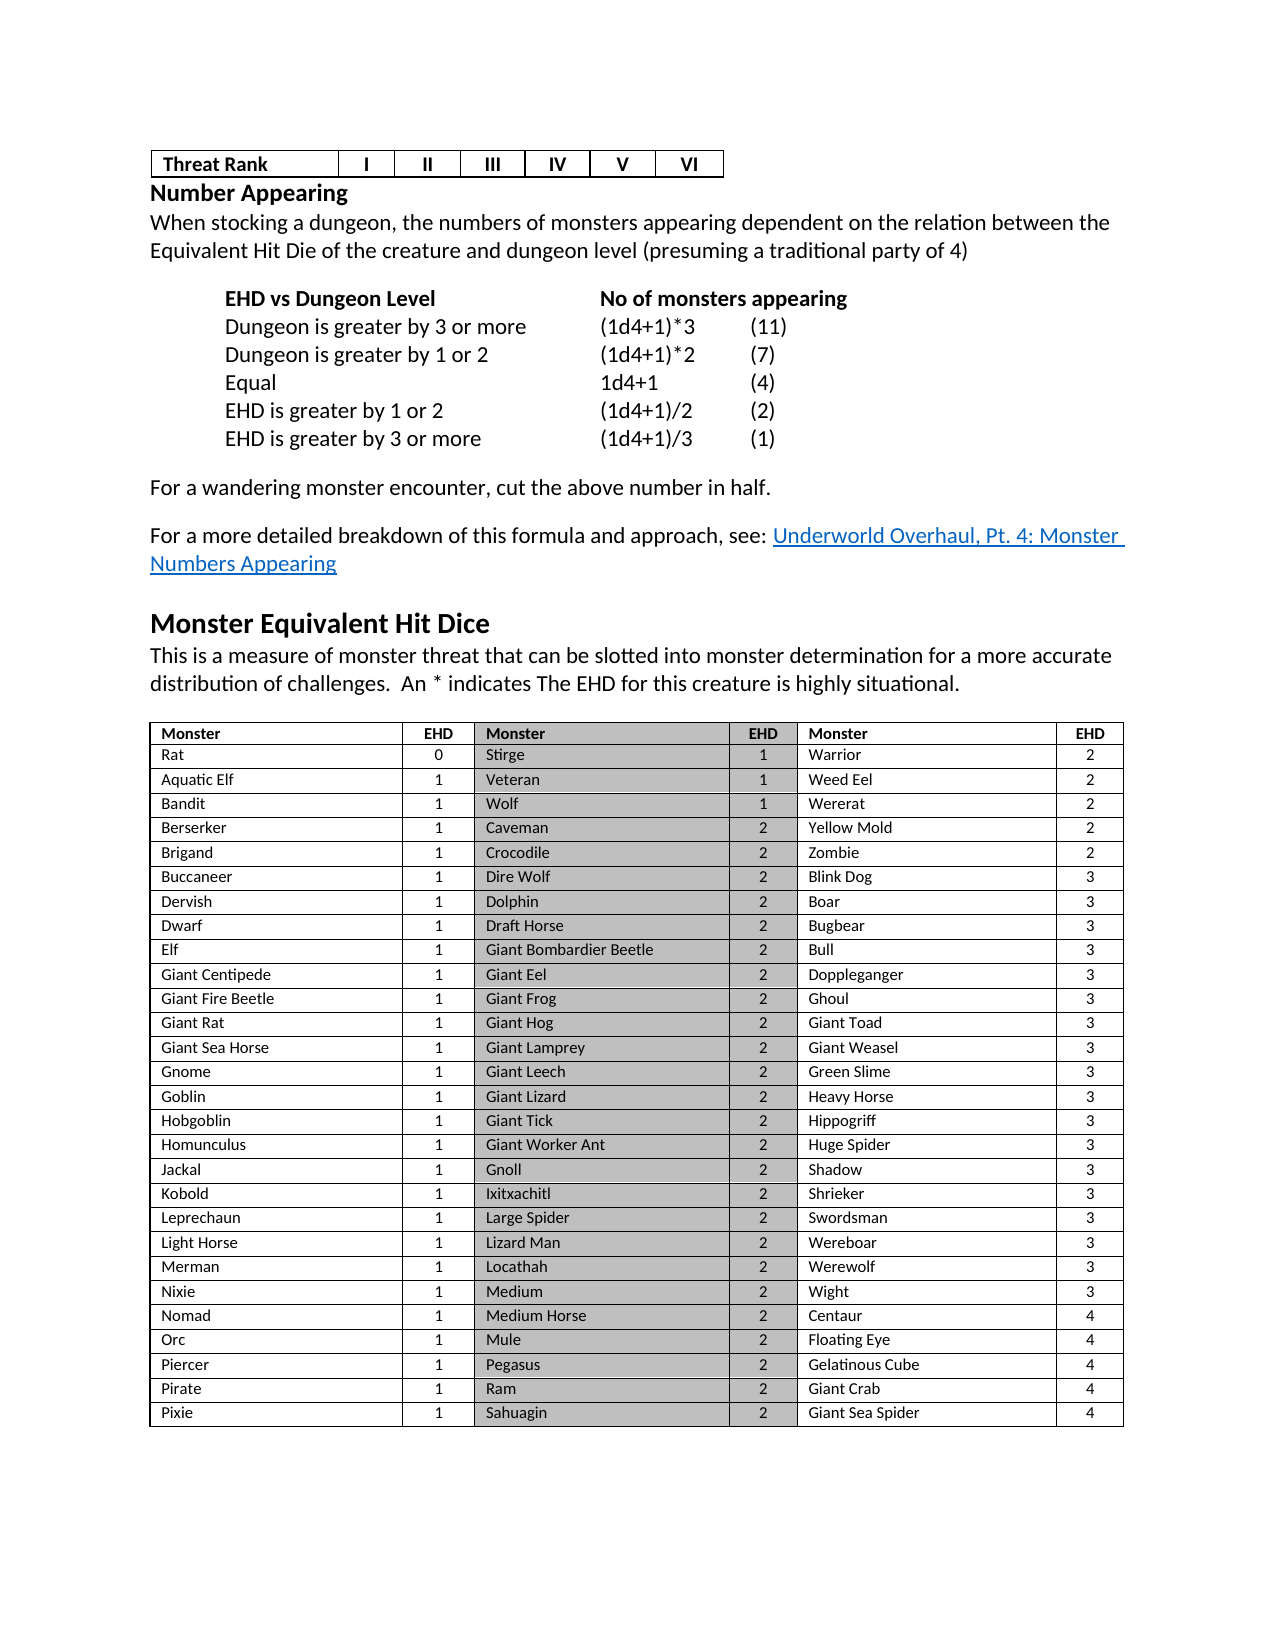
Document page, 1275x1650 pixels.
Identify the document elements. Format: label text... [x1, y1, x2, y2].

table_cell Gnome [151, 1062, 402, 1085]
table_cell 3 [1057, 1110, 1123, 1134]
table_cell Rat [151, 745, 402, 768]
table_cell Aquatic Elf [151, 769, 402, 792]
text EHD is greater by 1 or 2 (1d4+1)/2 (2) [225, 396, 1125, 424]
table_cell 1 [403, 915, 474, 939]
table_cell Giant Leech [475, 1062, 729, 1085]
table_cell Dire Wolf [475, 867, 729, 890]
table_cell 1 [403, 1135, 474, 1158]
table_cell 1 [403, 964, 474, 987]
table_cell 3 [1057, 1062, 1123, 1085]
table_cell Green Slime [798, 1062, 1056, 1085]
table_cell 1 [403, 794, 474, 817]
text Dungeon is greater by 1 or 2 (1d4+1)*2 (7) [225, 340, 1125, 368]
table_cell 0 [403, 745, 474, 768]
table_cell Leprechaun [151, 1208, 402, 1231]
table_cell Caveman [475, 818, 729, 841]
table_cell 3 [1057, 1232, 1123, 1256]
table_header EHD [1057, 723, 1123, 744]
table_cell Veteran [475, 769, 729, 792]
table_cell Giant Worker Ant [475, 1135, 729, 1158]
table_cell Huge Spider [798, 1135, 1056, 1158]
table_cell Blink Dog [798, 867, 1056, 890]
table_cell Mule [475, 1330, 729, 1353]
table_cell 2 [730, 915, 797, 939]
table_cell 2 [730, 1354, 797, 1377]
table_cell 2 [730, 1062, 797, 1085]
text Equal 1d4+1 (4) [225, 368, 1125, 396]
table_cell Giant Hog [475, 1013, 729, 1036]
text EHD vs Dungeon Level No of monsters appearing [225, 284, 1125, 312]
table_cell Zombie [798, 842, 1056, 866]
table_cell 1 [403, 1159, 474, 1182]
table_cell V [591, 151, 655, 176]
table_header EHD [403, 723, 474, 744]
table_cell 4 [1057, 1305, 1123, 1329]
table_cell I [339, 151, 394, 176]
table_cell Giant Rat [151, 1013, 402, 1036]
text For a wandering monster encounter, cut the above number in half. [150, 473, 1125, 501]
table_cell Sahuagin [475, 1403, 729, 1426]
table_cell 3 [1057, 1037, 1123, 1061]
table_cell 2 [730, 1159, 797, 1182]
table_cell 2 [730, 1257, 797, 1280]
table_cell 4 [1057, 1354, 1123, 1377]
table_cell Dervish [151, 891, 402, 914]
table_cell Bandit [151, 794, 402, 817]
table_header Monster [475, 723, 729, 744]
table_cell Locathah [475, 1257, 729, 1280]
table_cell Giant Toad [798, 1013, 1056, 1036]
table_cell Medium Horse [475, 1305, 729, 1329]
table_cell 4 [1057, 1403, 1123, 1426]
table_cell Nomad [151, 1305, 402, 1329]
table_cell 1 [403, 842, 474, 866]
table_cell 2 [730, 964, 797, 987]
text Dungeon is greater by 3 or more (1d4+1)*3 (11) [225, 312, 1125, 340]
table_cell Crocodile [475, 842, 729, 866]
table_cell 3 [1057, 1013, 1123, 1036]
table_cell 2 [730, 1379, 797, 1402]
table_cell Yellow Mold [798, 818, 1056, 841]
table_cell 2 [1057, 745, 1123, 768]
table_cell 1 [403, 1379, 474, 1402]
table_cell Pixie [151, 1403, 402, 1426]
table_cell 2 [730, 1184, 797, 1207]
table_cell Bull [798, 940, 1056, 963]
table_cell Buccaneer [151, 867, 402, 890]
table_cell 1 [403, 1281, 474, 1304]
table_cell Gelatinous Cube [798, 1354, 1056, 1377]
table_cell Weed Eel [798, 769, 1056, 792]
table_cell 2 [730, 1305, 797, 1329]
table_cell 1 [730, 769, 797, 792]
table_cell 3 [1057, 1281, 1123, 1304]
table_cell Swordsman [798, 1208, 1056, 1231]
table_cell 2 [730, 1037, 797, 1061]
table_cell 1 [403, 1403, 474, 1426]
table_cell Wereboar [798, 1232, 1056, 1256]
table_cell 1 [403, 1208, 474, 1231]
table_cell 1 [403, 1110, 474, 1134]
table_cell Giant Sea Horse [151, 1037, 402, 1061]
table_cell III [461, 151, 524, 176]
table_cell 1 [403, 818, 474, 841]
table_cell 3 [1057, 891, 1123, 914]
table_cell 2 [1057, 842, 1123, 866]
table_cell 1 [403, 1013, 474, 1036]
table_cell 2 [730, 867, 797, 890]
table_cell Shadow [798, 1159, 1056, 1182]
table_cell Gnoll [475, 1159, 729, 1182]
table_cell Ram [475, 1379, 729, 1402]
table_cell 2 [730, 1086, 797, 1109]
text For a more detailed breakdown of this formula and approach, see: Underworld Overhaul, Pt. 4: Monster Numbers Appearing [150, 521, 1125, 577]
table_cell 1 [403, 1305, 474, 1329]
table_cell Pirate [151, 1379, 402, 1402]
table_cell 1 [403, 1257, 474, 1280]
table_header Monster [798, 723, 1056, 744]
table_cell Wolf [475, 794, 729, 817]
table_cell Brigand [151, 842, 402, 866]
table_cell Jackal [151, 1159, 402, 1182]
table_cell Bugbear [798, 915, 1056, 939]
table_cell 1 [403, 769, 474, 792]
table_cell 1 [403, 989, 474, 1012]
table_cell Giant Eel [475, 964, 729, 987]
table_cell Giant Lamprey [475, 1037, 729, 1061]
table_cell 2 [1057, 769, 1123, 792]
table_cell Giant Tick [475, 1110, 729, 1134]
table_cell 2 [730, 1208, 797, 1231]
table_cell Boar [798, 891, 1056, 914]
table_cell Lizard Man [475, 1232, 729, 1256]
table_cell 2 [730, 1330, 797, 1353]
table_cell Hippogriff [798, 1110, 1056, 1134]
table_cell Draft Horse [475, 915, 729, 939]
table_cell Giant Crab [798, 1379, 1056, 1402]
table_cell Warrior [798, 745, 1056, 768]
table_cell Doppleganger [798, 964, 1056, 987]
table_cell Giant Fire Beetle [151, 989, 402, 1012]
table_cell 2 [730, 891, 797, 914]
table_cell 2 [1057, 818, 1123, 841]
table_cell 1 [403, 1184, 474, 1207]
table_cell 3 [1057, 867, 1123, 890]
table_cell Threat Rank [152, 151, 338, 176]
table_cell Heavy Horse [798, 1086, 1056, 1109]
table_cell Wererat [798, 794, 1056, 817]
table_cell 1 [403, 1062, 474, 1085]
table_cell Kobold [151, 1184, 402, 1207]
table_cell 2 [730, 1013, 797, 1036]
table_cell Orc [151, 1330, 402, 1353]
table_cell Ghoul [798, 989, 1056, 1012]
table_cell 2 [730, 989, 797, 1012]
table_cell 3 [1057, 1086, 1123, 1109]
table_cell Wight [798, 1281, 1056, 1304]
table_cell Large Spider [475, 1208, 729, 1231]
table_cell Light Horse [151, 1232, 402, 1256]
table_cell Medium [475, 1281, 729, 1304]
text Monster Equivalent Hit Dice [150, 605, 1125, 641]
table_cell Berserker [151, 818, 402, 841]
table_cell 1 [403, 891, 474, 914]
table_cell 3 [1057, 940, 1123, 963]
table_cell 4 [1057, 1330, 1123, 1353]
text This is a measure of monster threat that can be slotted into monster determination for a more accurate distribution of challenges. An * indicates The EHD for this creature is highly situational. [150, 641, 1125, 697]
table_cell 1 [403, 1086, 474, 1109]
table_cell Giant Bombardier Beetle [475, 940, 729, 963]
table_cell 1 [403, 1037, 474, 1061]
text When stocking a dungeon, the numbers of monsters appearing dependent on the relation between the Equivalent Hit Die of the creature and dungeon level (presuming a traditional party of 4) [150, 208, 1125, 264]
table_cell 2 [730, 1232, 797, 1256]
table_cell Merman [151, 1257, 402, 1280]
text Number Appearing [150, 177, 1125, 208]
table_cell VI [656, 151, 723, 176]
table_cell Giant Sea Spider [798, 1403, 1056, 1426]
table_cell 3 [1057, 1184, 1123, 1207]
table_cell 2 [730, 1135, 797, 1158]
table_cell Floating Eye [798, 1330, 1056, 1353]
table_cell 2 [1057, 794, 1123, 817]
table_cell 4 [1057, 1379, 1123, 1402]
table_cell 2 [730, 940, 797, 963]
table_cell 2 [730, 818, 797, 841]
table_cell Giant Frog [475, 989, 729, 1012]
table_cell Giant Lizard [475, 1086, 729, 1109]
table_cell Giant Centipede [151, 964, 402, 987]
table_cell Werewolf [798, 1257, 1056, 1280]
table_cell 1 [730, 794, 797, 817]
table_cell 1 [403, 940, 474, 963]
table_cell Ixitxachitl [475, 1184, 729, 1207]
text EHD is greater by 3 or more (1d4+1)/3 (1) [225, 424, 1125, 452]
table_cell 2 [730, 842, 797, 866]
table_cell 3 [1057, 1135, 1123, 1158]
table_cell 3 [1057, 964, 1123, 987]
table_cell 1 [730, 745, 797, 768]
table_cell 3 [1057, 915, 1123, 939]
table_header EHD [730, 723, 797, 744]
table_cell 1 [403, 1232, 474, 1256]
table_cell Elf [151, 940, 402, 963]
table_cell Dolphin [475, 891, 729, 914]
table_cell Nixie [151, 1281, 402, 1304]
table_cell 1 [403, 1354, 474, 1377]
table_cell Stirge [475, 745, 729, 768]
table_cell 3 [1057, 1159, 1123, 1182]
table_cell Hobgoblin [151, 1110, 402, 1134]
table_cell Pegasus [475, 1354, 729, 1377]
table_cell 2 [730, 1110, 797, 1134]
table_cell 2 [730, 1403, 797, 1426]
table_cell Piercer [151, 1354, 402, 1377]
table_cell 1 [403, 1330, 474, 1353]
table_cell Shrieker [798, 1184, 1056, 1207]
table_cell Dwarf [151, 915, 402, 939]
table_cell 3 [1057, 1257, 1123, 1280]
table_cell II [395, 151, 460, 176]
table_cell IV [526, 151, 589, 176]
table_cell Homunculus [151, 1135, 402, 1158]
table_cell Giant Weasel [798, 1037, 1056, 1061]
table_cell 1 [403, 867, 474, 890]
table_cell 2 [730, 1281, 797, 1304]
table_header Monster [151, 723, 402, 744]
table_cell Centaur [798, 1305, 1056, 1329]
table_cell Goblin [151, 1086, 402, 1109]
table_cell 3 [1057, 989, 1123, 1012]
table_cell 3 [1057, 1208, 1123, 1231]
